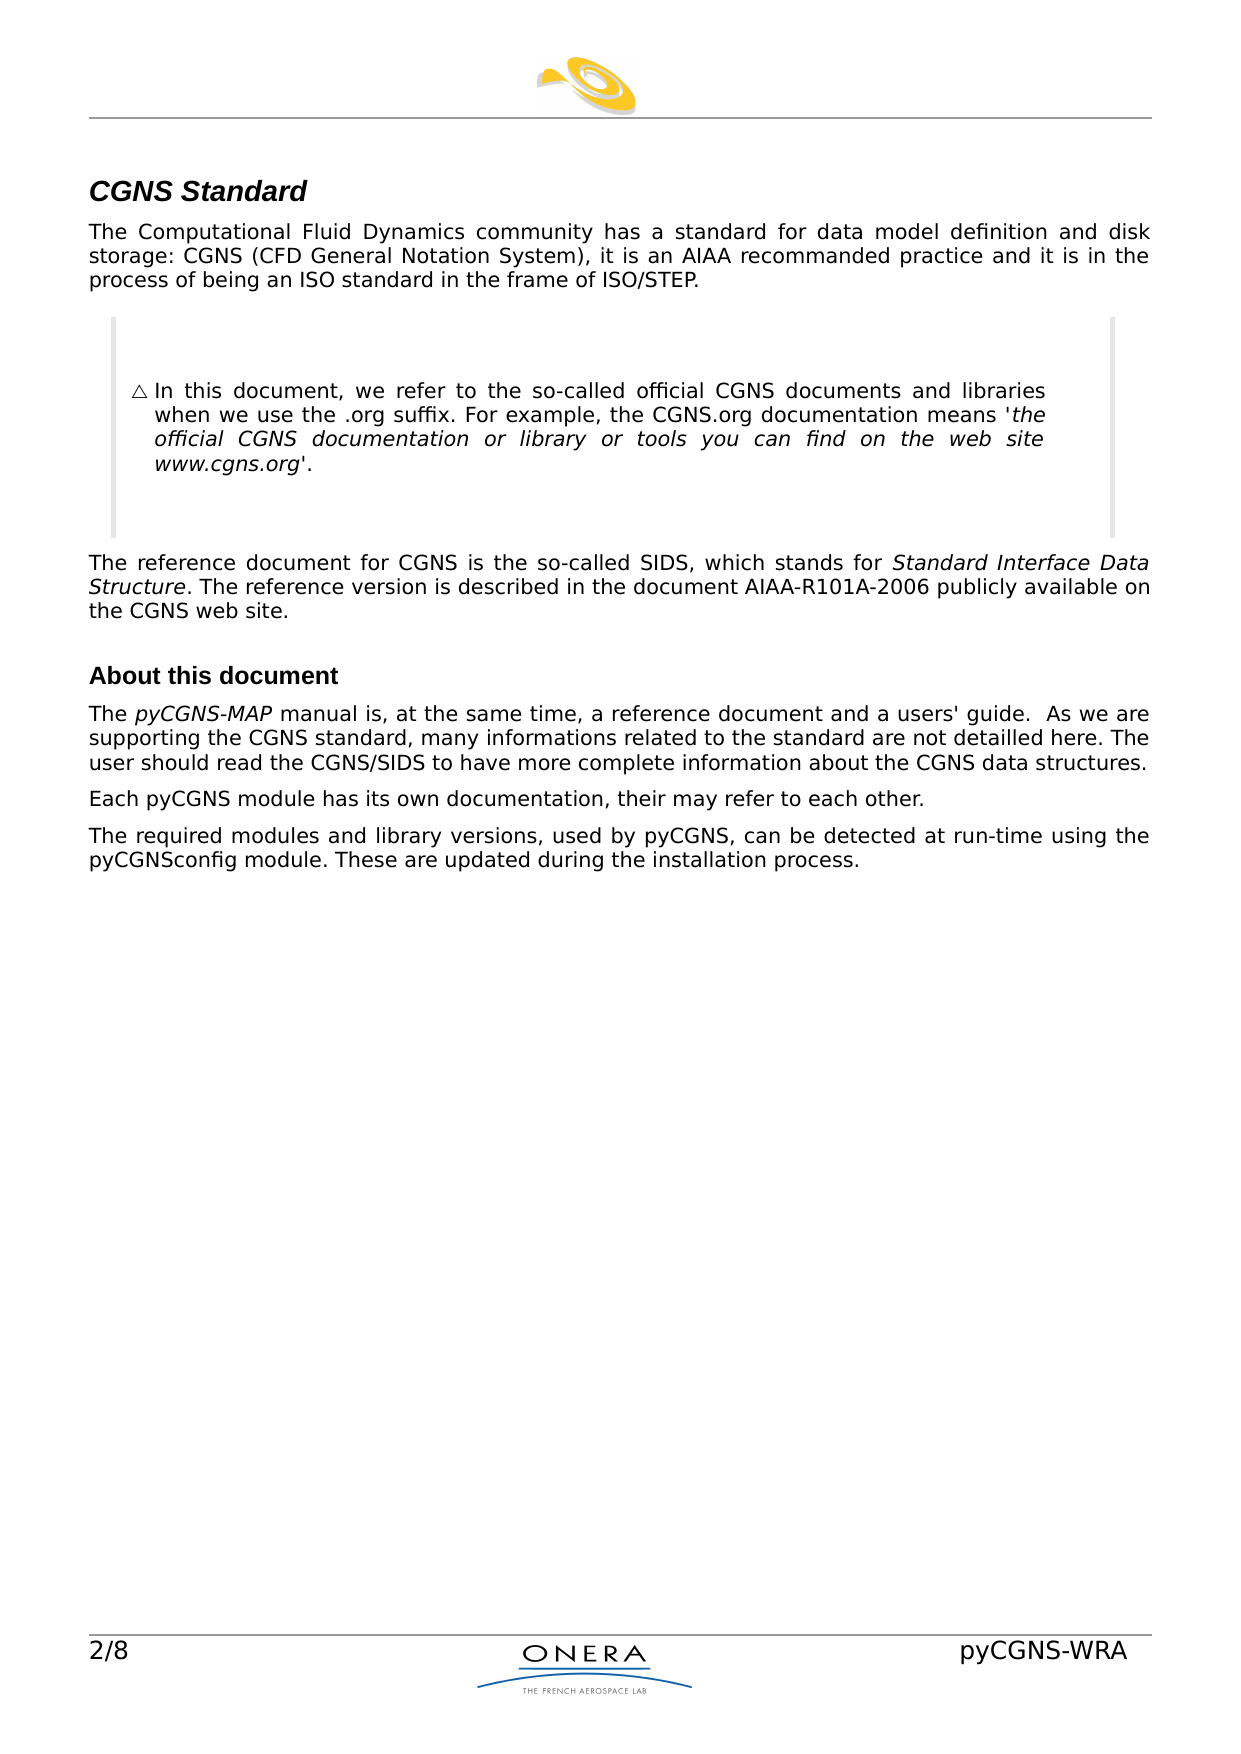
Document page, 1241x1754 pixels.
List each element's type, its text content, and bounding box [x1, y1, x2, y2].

text The pyCGNS-MAP manual is, at the same time, a reference document and a users' guide. As we are supporting the CGNS standard, many informations related to the standard are not detailled here. The user should read the CGNS/SIDS to have more complete information about the CGNS data structures. [88, 702, 1152, 775]
subtitle CGNS Standard [56, 174, 1152, 207]
text The Computational Fluid Dynamics community has a standard for data model definition and disk storage: CGNS (CFD General Notation System), it is an AIAA recommanded practice and it is in the process of being an ISO standard in the frame of ISO/STEP. [88, 220, 1152, 293]
text Each pyCGNS module has its own documentation, their may refer to each other. [88, 787, 1152, 812]
text The required modules and library versions, used by pyCGNS, can be detected at run-time using the pyCGNSconfig module. These are updated during the installation process. [88, 824, 1152, 873]
subtitle About this document [88, 661, 1152, 690]
picture [537, 57, 636, 115]
list In this document, we refer to the so-called official CGNS documents and libraries when we use the .org suffix. For example, the CGNS.org documentation means 'the official CGNS documentation or library or tools you can find on the web site www.cgns.org'. [116, 317, 1110, 538]
picture [477, 1645, 692, 1694]
text The reference document for CGNS is the so-called SIDS, which stands for Standard Interface Data Structure. The reference version is described in the document AIAA-R101A-2006 publicly available on the CGNS web site. [88, 551, 1152, 623]
